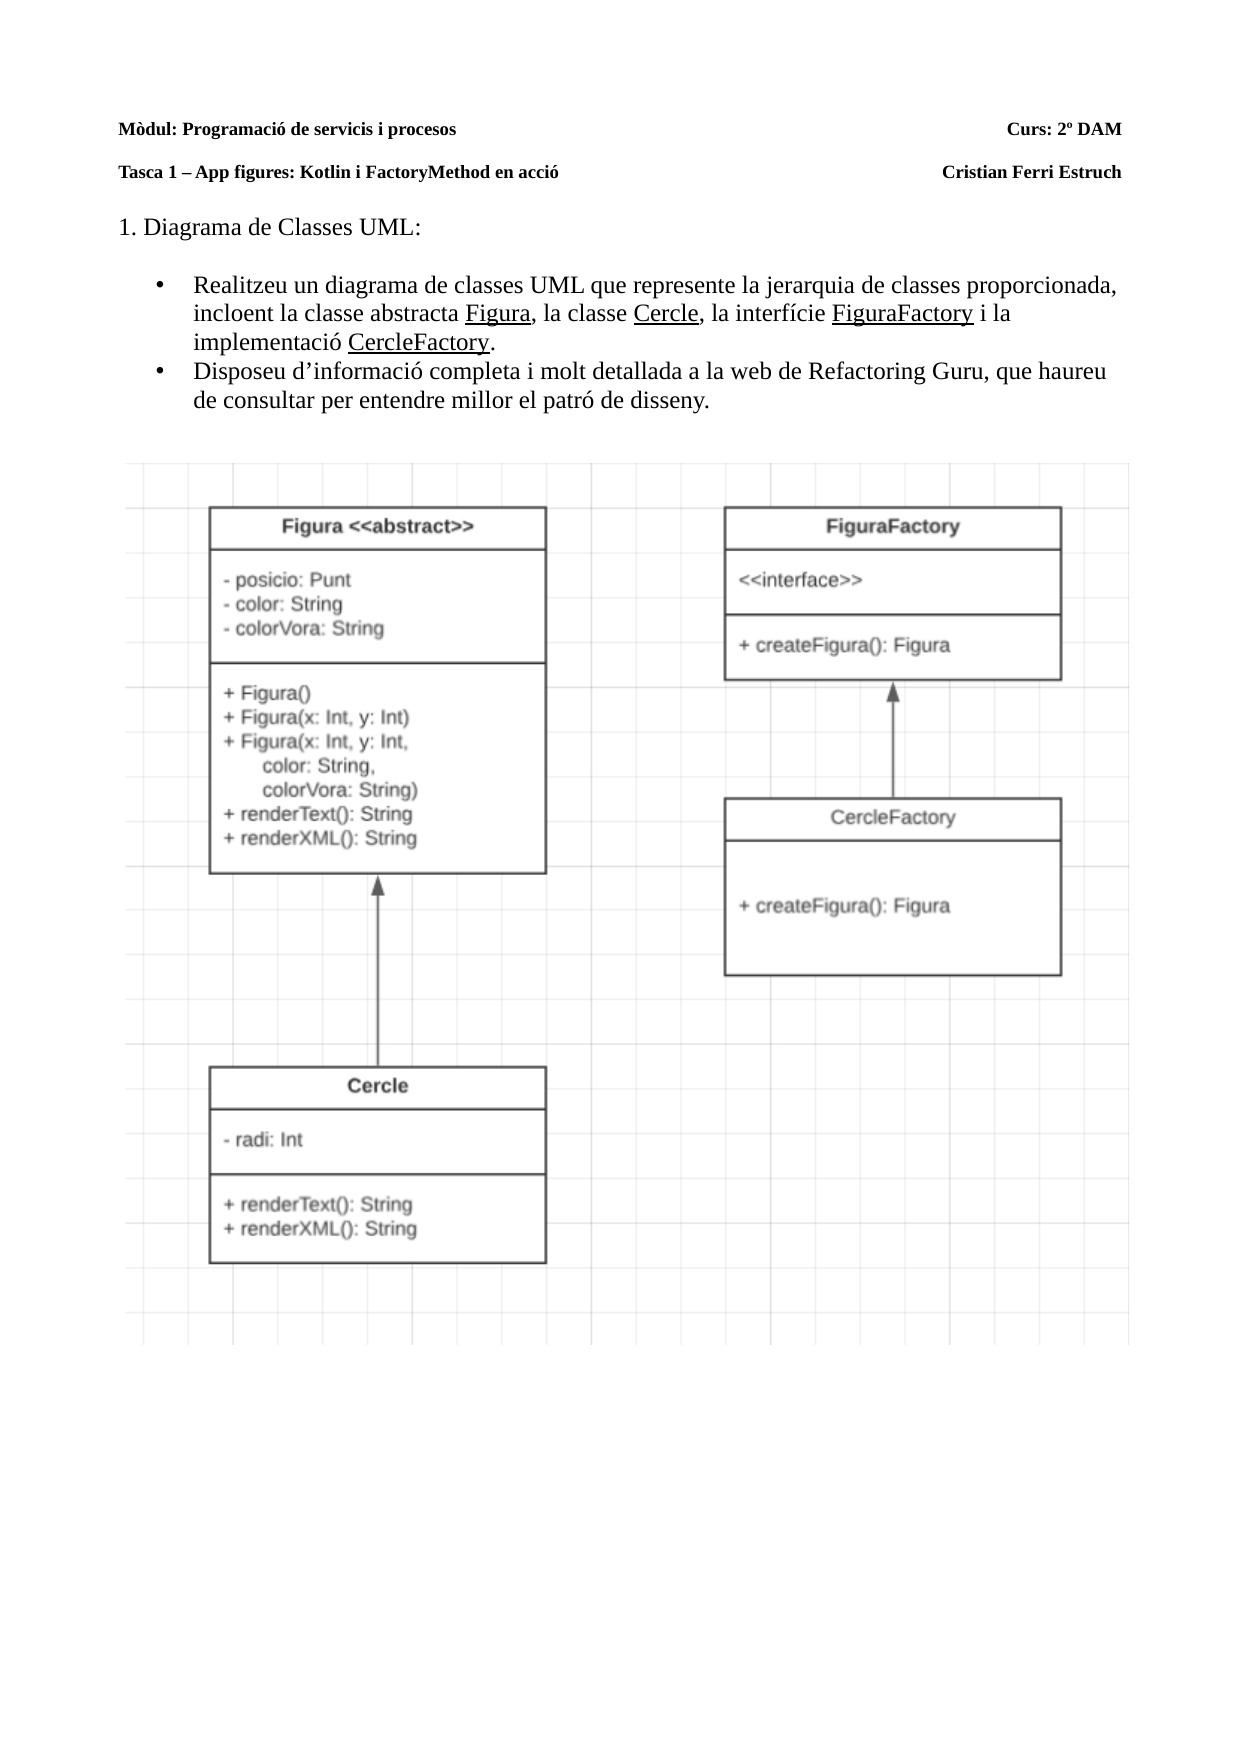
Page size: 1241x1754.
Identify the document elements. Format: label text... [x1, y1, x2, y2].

list Disposeu d’informació completa i molt detallada a la web de Refactoring Guru, que haureu de consultar per entendre millor el patró de disseny. [156, 356, 1122, 413]
list Realitzeu un diagrama de classes UML que represente la jerarquia de classes proporcionada, incloent la classe abstracta Figura, la classe Cercle, la interfície FiguraFactory i la implementació CercleFactory. [156, 270, 1122, 356]
text 1. Diagrama de Classes UML: [118, 212, 1122, 241]
picture [125, 463, 1130, 1345]
